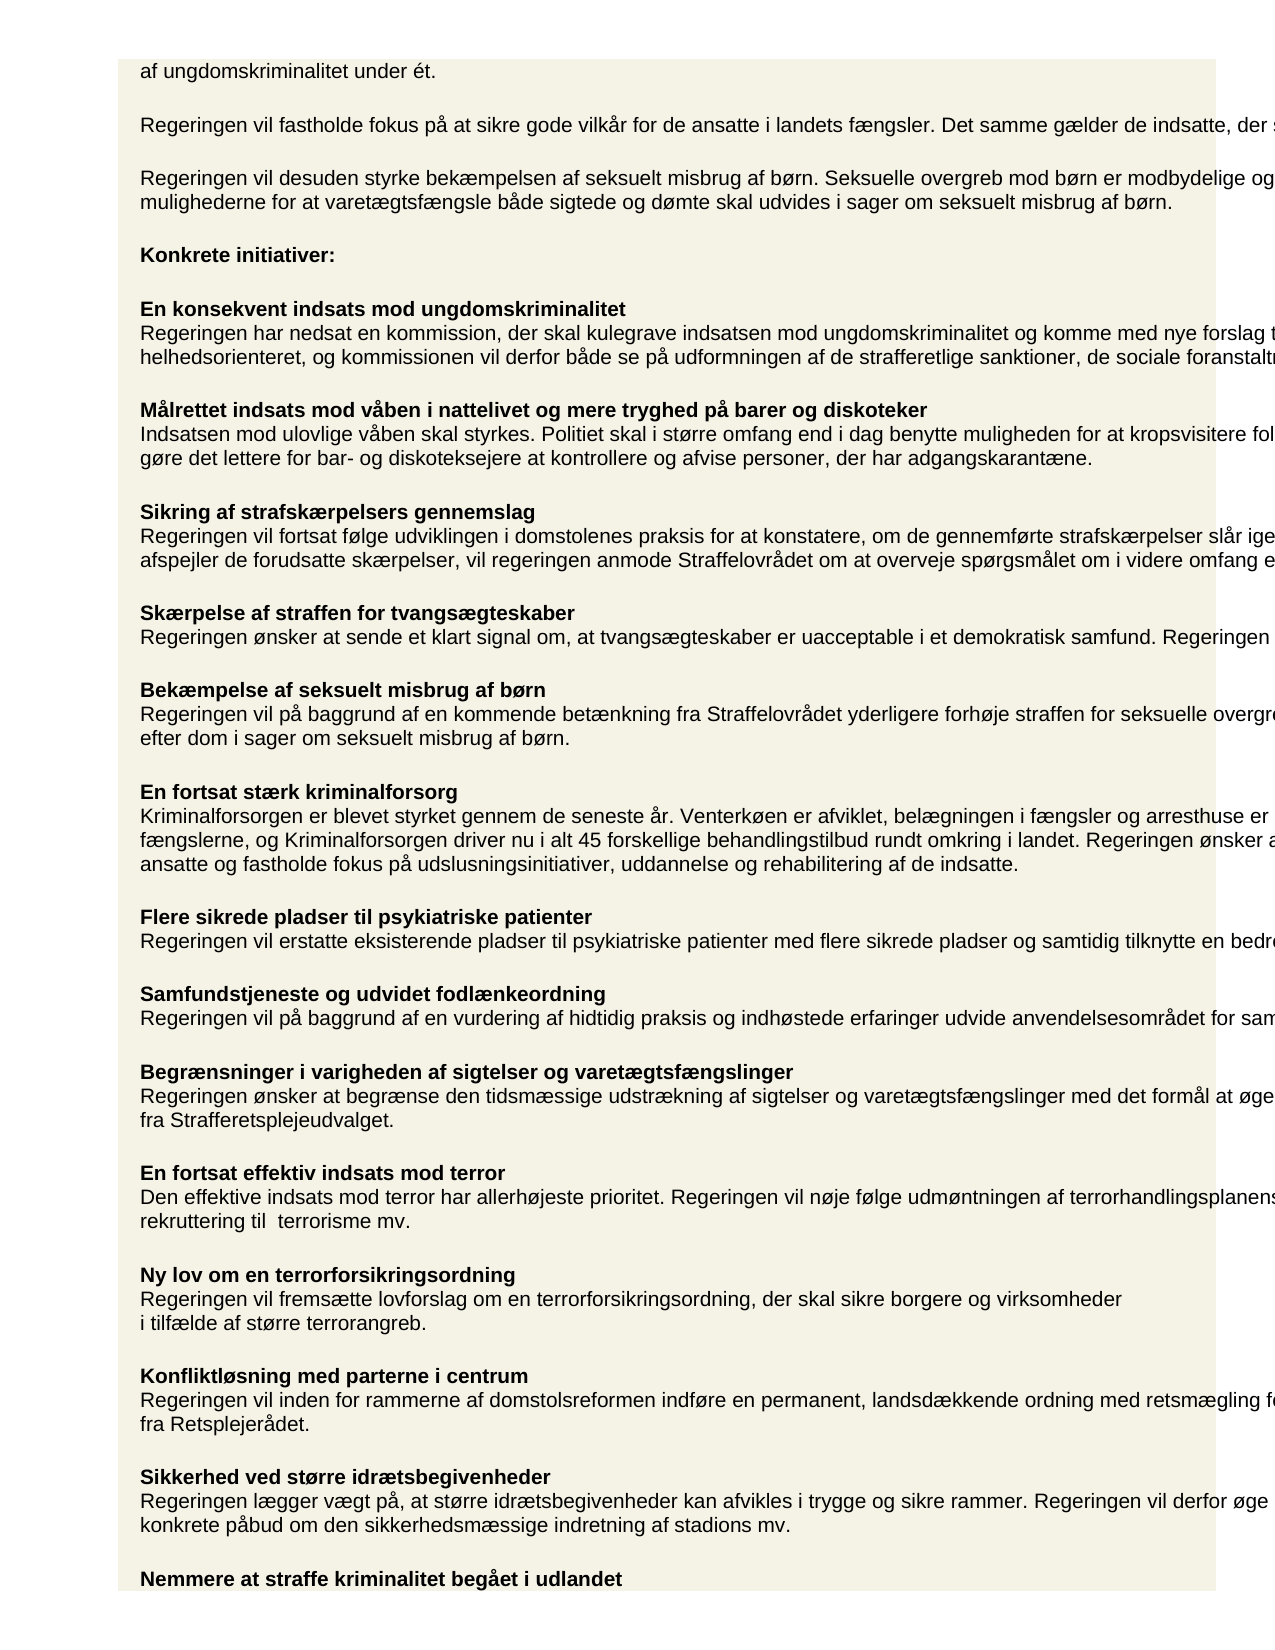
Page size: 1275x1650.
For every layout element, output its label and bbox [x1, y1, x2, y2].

table_cell [125, 59, 140, 1590]
table_cell [118, 59, 125, 1590]
